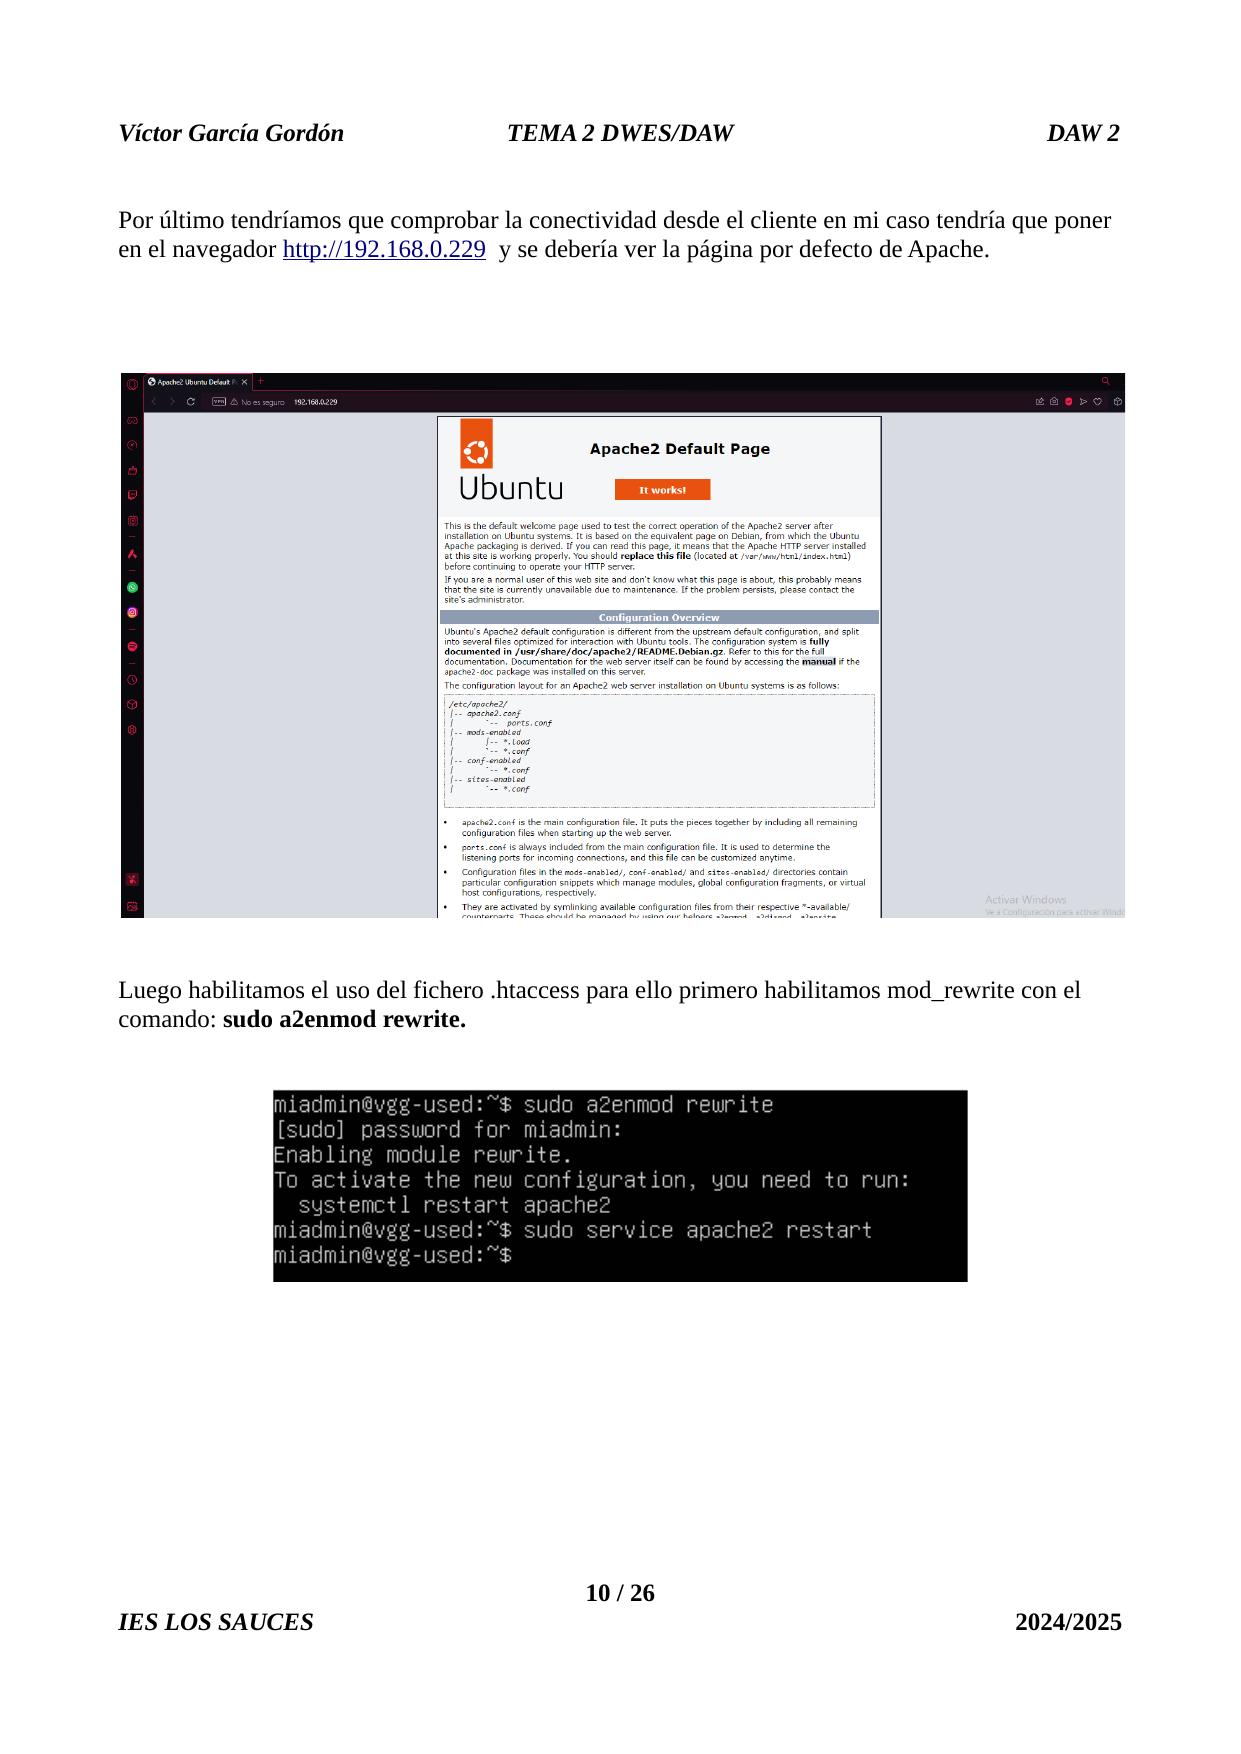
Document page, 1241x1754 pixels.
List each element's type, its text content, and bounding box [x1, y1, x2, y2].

text Luego habilitamos el uso del fichero .htaccess para ello primero habilitamos mod_rewrite con el comando: sudo a2enmod rewrite. [118, 975, 1122, 1032]
picture [121, 373, 1125, 918]
text Por último tendríamos que comprobar la conectividad desde el cliente en mi caso tendría que poner en el navegador http://192.168.0.229 y se debería ver la página por defecto de Apache. [118, 205, 1122, 263]
picture [272, 1089, 968, 1282]
